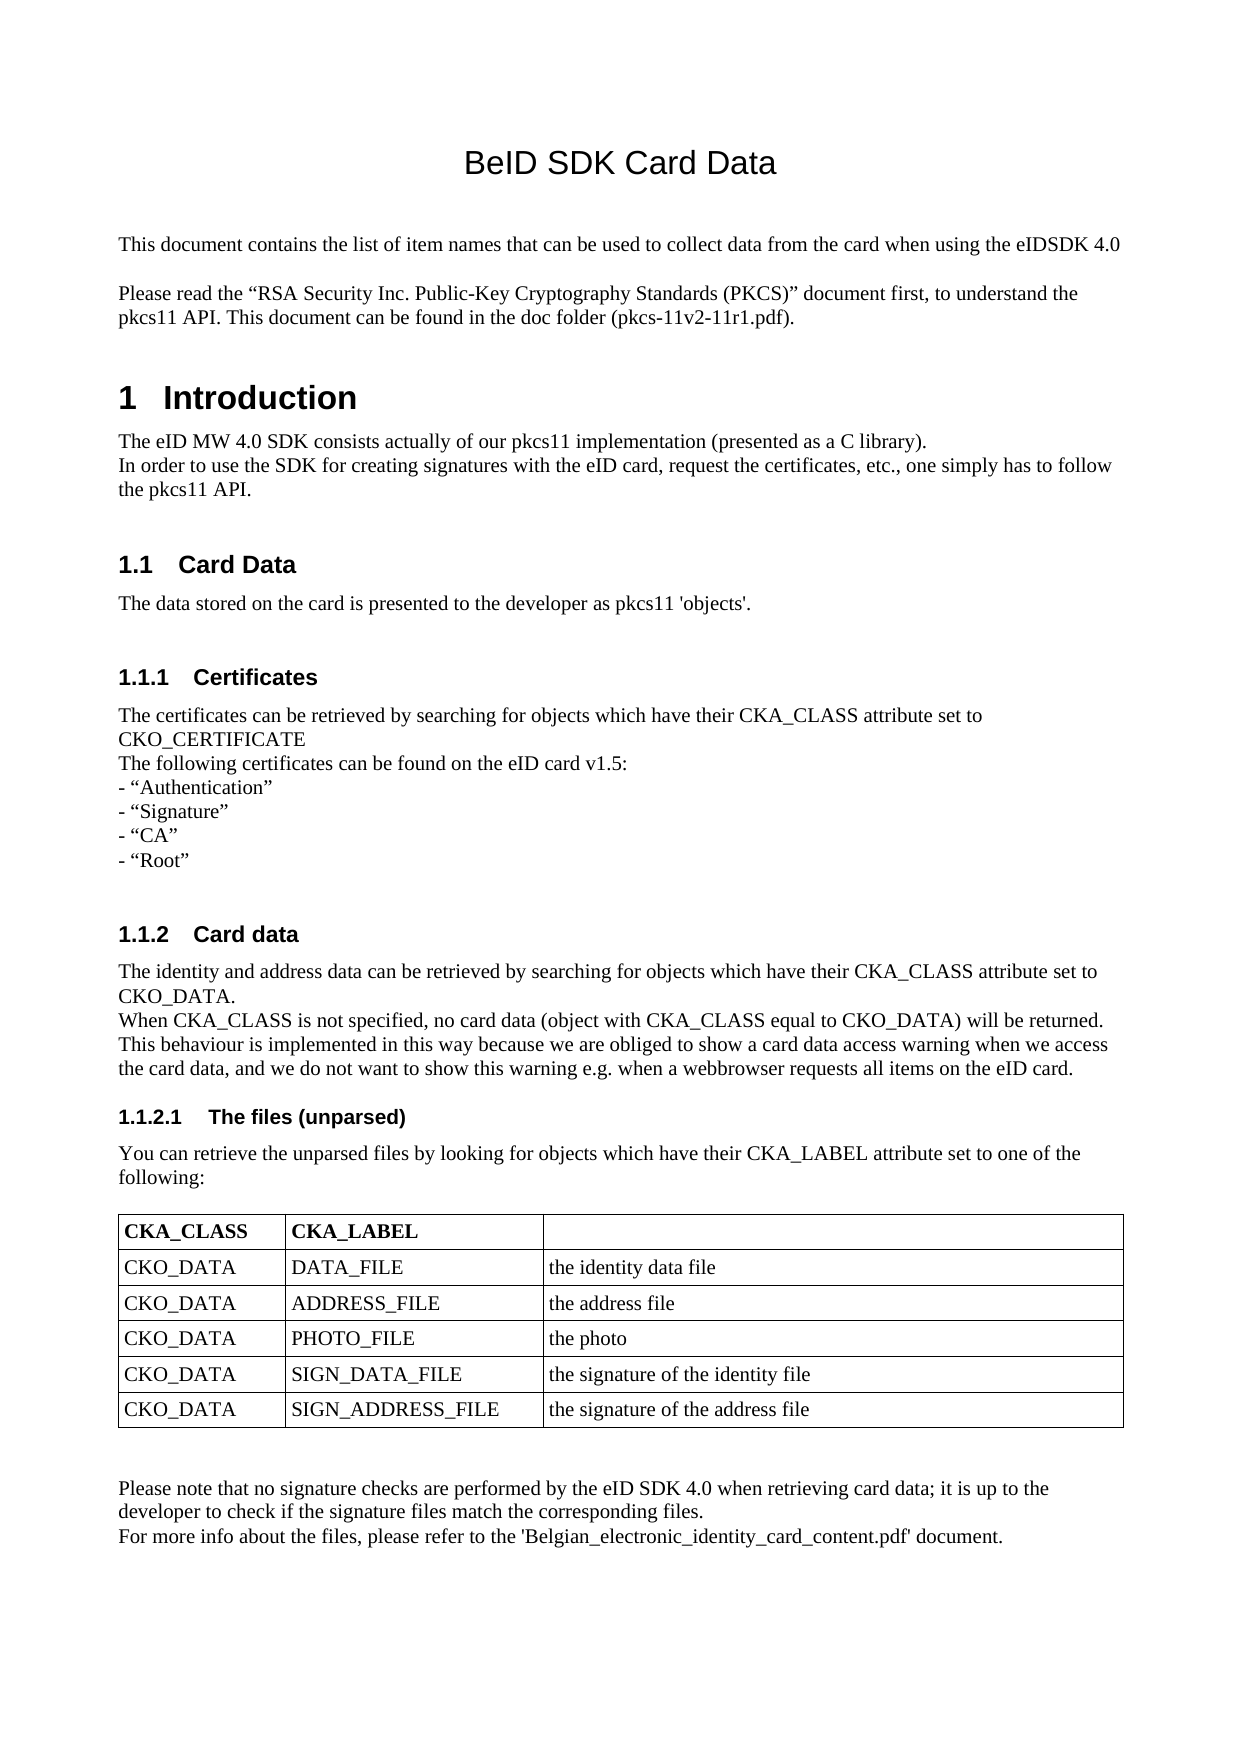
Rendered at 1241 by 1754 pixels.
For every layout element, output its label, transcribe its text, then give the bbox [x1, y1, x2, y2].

table_cell CKO_DATA [119, 1321, 285, 1356]
table_header [544, 1215, 1123, 1249]
table_cell PHOTO_FILE [286, 1321, 543, 1356]
text For more info about the files, please refer to the 'Belgian_electronic_identity_card_content.pdf' document. [118, 1523, 1122, 1548]
table_cell CKO_DATA [119, 1250, 285, 1285]
text Please read the “RSA Security Inc. Public-Key Cryptography Standards (PKCS)” document first, to understand the pkcs11 API. This document can be found in the doc folder (pkcs-11v2-11r1.pdf). [118, 281, 1122, 329]
text The following certificates can be found on the eID card v1.5: [118, 751, 1122, 775]
text - “Root” [118, 847, 1122, 872]
text This behaviour is implemented in this way because we are obliged to show a card data access warning when we access the card data, and we do not want to show this warning e.g. when a webbrowser requests all items on the eID card. [118, 1032, 1122, 1080]
table_cell DATA_FILE [286, 1250, 543, 1285]
table_cell the identity data file [544, 1250, 1123, 1285]
subtitle Certificates [118, 664, 1122, 691]
subtitle Introduction [118, 378, 1122, 416]
text This document contains the list of item names that can be used to collect data from the card when using the eIDSDK 4.0 [118, 232, 1122, 256]
text - “Signature” [118, 799, 1122, 823]
subtitle Card data [118, 921, 1122, 947]
table_header CKA_CLASS [119, 1215, 285, 1249]
table_cell CKO_DATA [119, 1357, 285, 1392]
text The certificates can be retrieved by searching for objects which have their CKA_CLASS attribute set to CKO_CERTIFICATE [118, 703, 1122, 751]
table_header CKA_LABEL [286, 1215, 543, 1249]
subtitle BeID SDK Card Data [118, 143, 1122, 182]
text - “CA” [118, 823, 1122, 847]
table_cell CKO_DATA [119, 1393, 285, 1427]
table_cell the address file [544, 1286, 1123, 1320]
table_cell the signature of the address file [544, 1393, 1123, 1427]
text You can retrieve the unparsed files by looking for objects which have their CKA_LABEL attribute set to one of the following: [118, 1141, 1122, 1189]
table_cell SIGN_ADDRESS_FILE [286, 1393, 543, 1427]
table_cell the signature of the identity file [544, 1357, 1123, 1392]
text The identity and address data can be retrieved by searching for objects which have their CKA_CLASS attribute set to CKO_DATA. [118, 959, 1122, 1008]
table_cell SIGN_DATA_FILE [286, 1357, 543, 1392]
text When CKA_CLASS is not specified, no card data (object with CKA_CLASS equal to CKO_DATA) will be returned. [118, 1008, 1122, 1032]
table_cell the photo [544, 1321, 1123, 1356]
subtitle The files (unparsed) [118, 1105, 1122, 1129]
table_cell CKO_DATA [119, 1286, 285, 1320]
text In order to use the SDK for creating signatures with the eID card, request the certificates, etc., one simply has to follow the pkcs11 API. [118, 453, 1122, 501]
text The eID MW 4.0 SDK consists actually of our pkcs11 implementation (presented as a C library). [118, 429, 1122, 453]
text Please note that no signature checks are performed by the eID SDK 4.0 when retrieving card data; it is up to the developer to check if the signature files match the corresponding files. [118, 1475, 1122, 1523]
table_cell ADDRESS_FILE [286, 1286, 543, 1320]
text The data stored on the card is presented to the developer as pkcs11 'objects'. [118, 591, 1122, 615]
text - “Authentication” [118, 775, 1122, 799]
subtitle Card Data [118, 550, 1122, 579]
